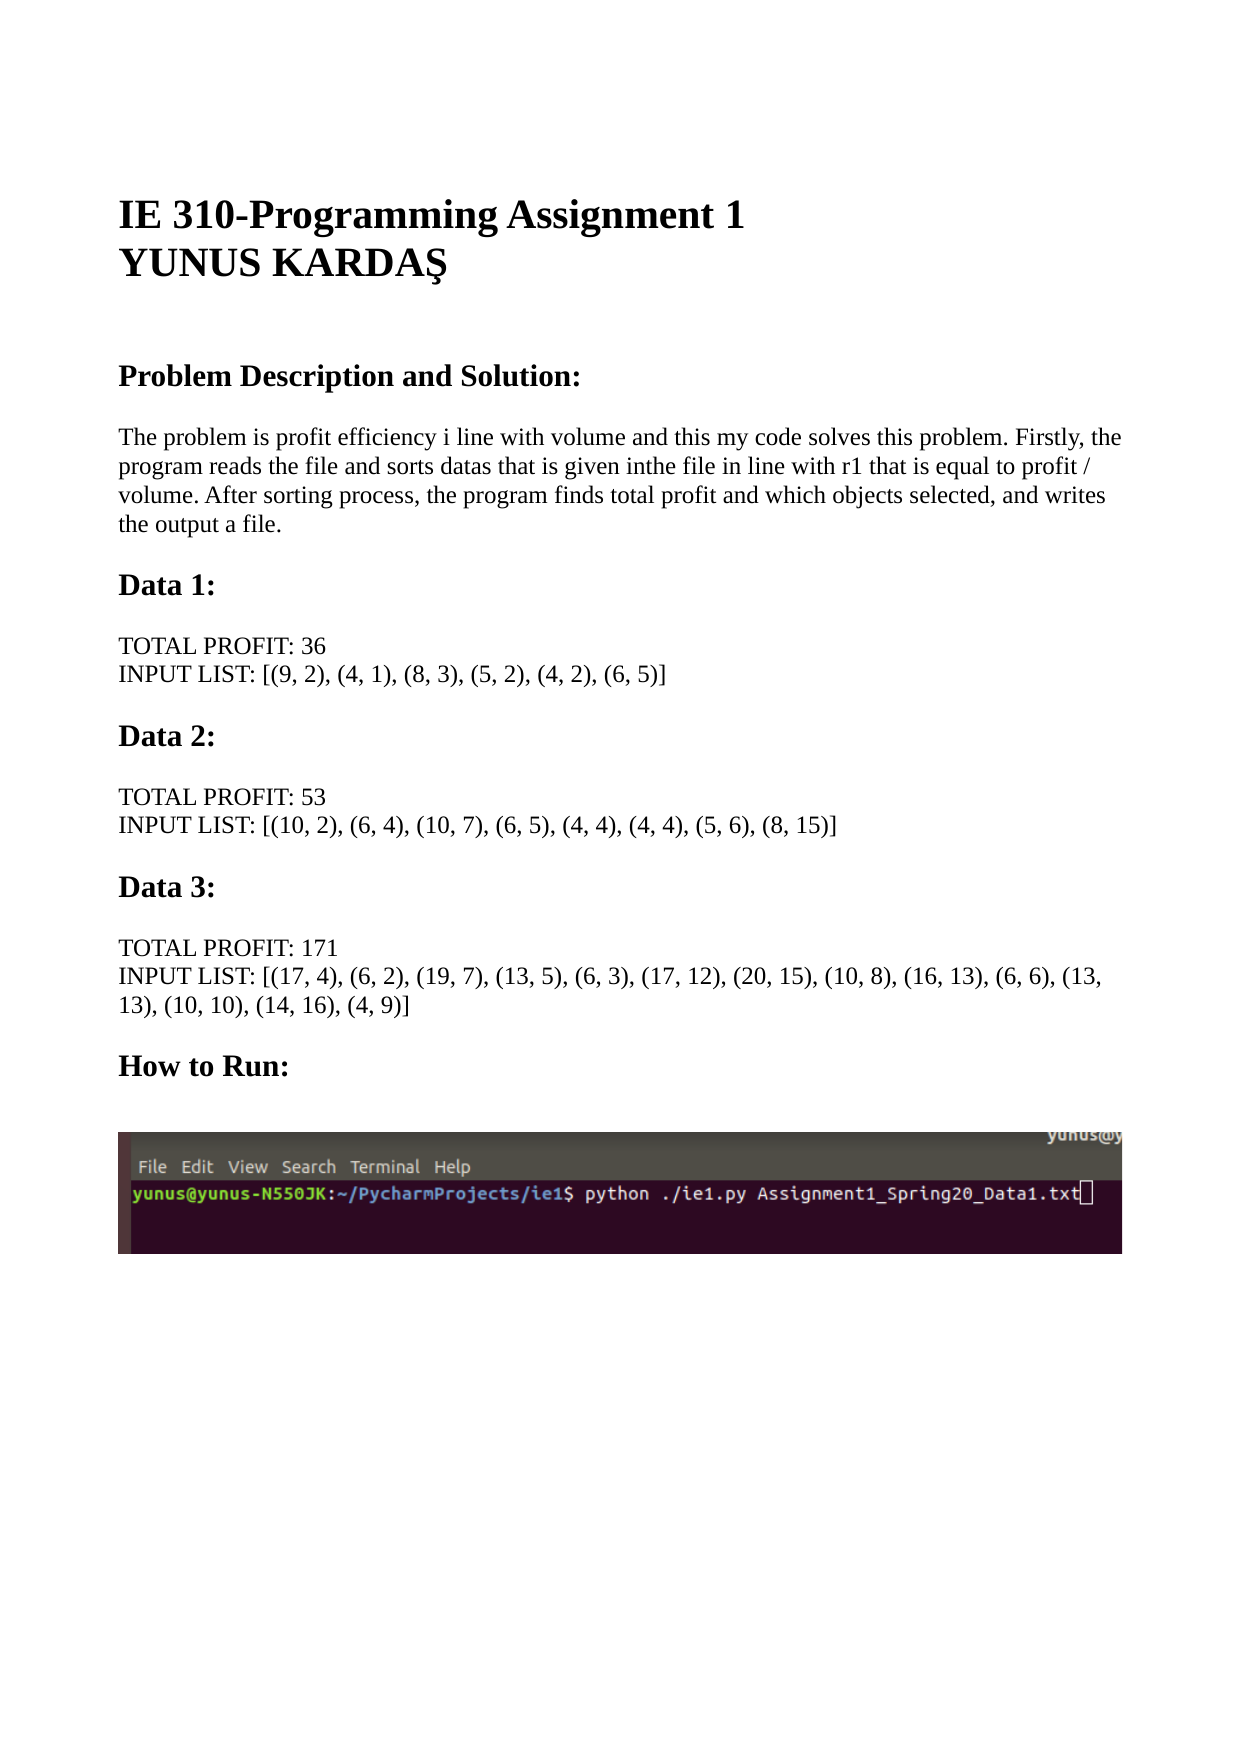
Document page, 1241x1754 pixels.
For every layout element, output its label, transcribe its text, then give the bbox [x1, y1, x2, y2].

text Data 1: [118, 566, 1122, 602]
text IE 310-Programming Assignment 1 [118, 190, 1122, 238]
picture [118, 1132, 1123, 1254]
text TOTAL PROFIT: 53 [118, 782, 1122, 811]
text INPUT LIST: [(10, 2), (6, 4), (10, 7), (6, 5), (4, 4), (4, 4), (5, 6), (8, 15)] [118, 811, 1122, 839]
text TOTAL PROFIT: 36 [118, 631, 1122, 659]
text How to Run: [118, 1048, 1122, 1084]
text INPUT LIST: [(9, 2), (4, 1), (8, 3), (5, 2), (4, 2), (6, 5)] [118, 659, 1122, 688]
text Data 3: [118, 868, 1122, 904]
text YUNUS KARDAŞ [118, 238, 1122, 286]
text The problem is profit efficiency i line with volume and this my code solves this problem. Firstly, the program reads the file and sorts datas that is given inthe file in line with r1 that is equal to profit / volume. After sorting process, the program finds total profit and which objects selected, and writes the output a file. [118, 422, 1122, 537]
text INPUT LIST: [(17, 4), (6, 2), (19, 7), (13, 5), (6, 3), (17, 12), (20, 15), (10, 8), (16, 13), (6, 6), (13, 13), (10, 10), (14, 16), (4, 9)] [118, 961, 1122, 1019]
text TOTAL PROFIT: 171 [118, 933, 1122, 961]
text Data 2: [118, 717, 1122, 753]
text Problem Description and Solution: [118, 358, 1122, 394]
